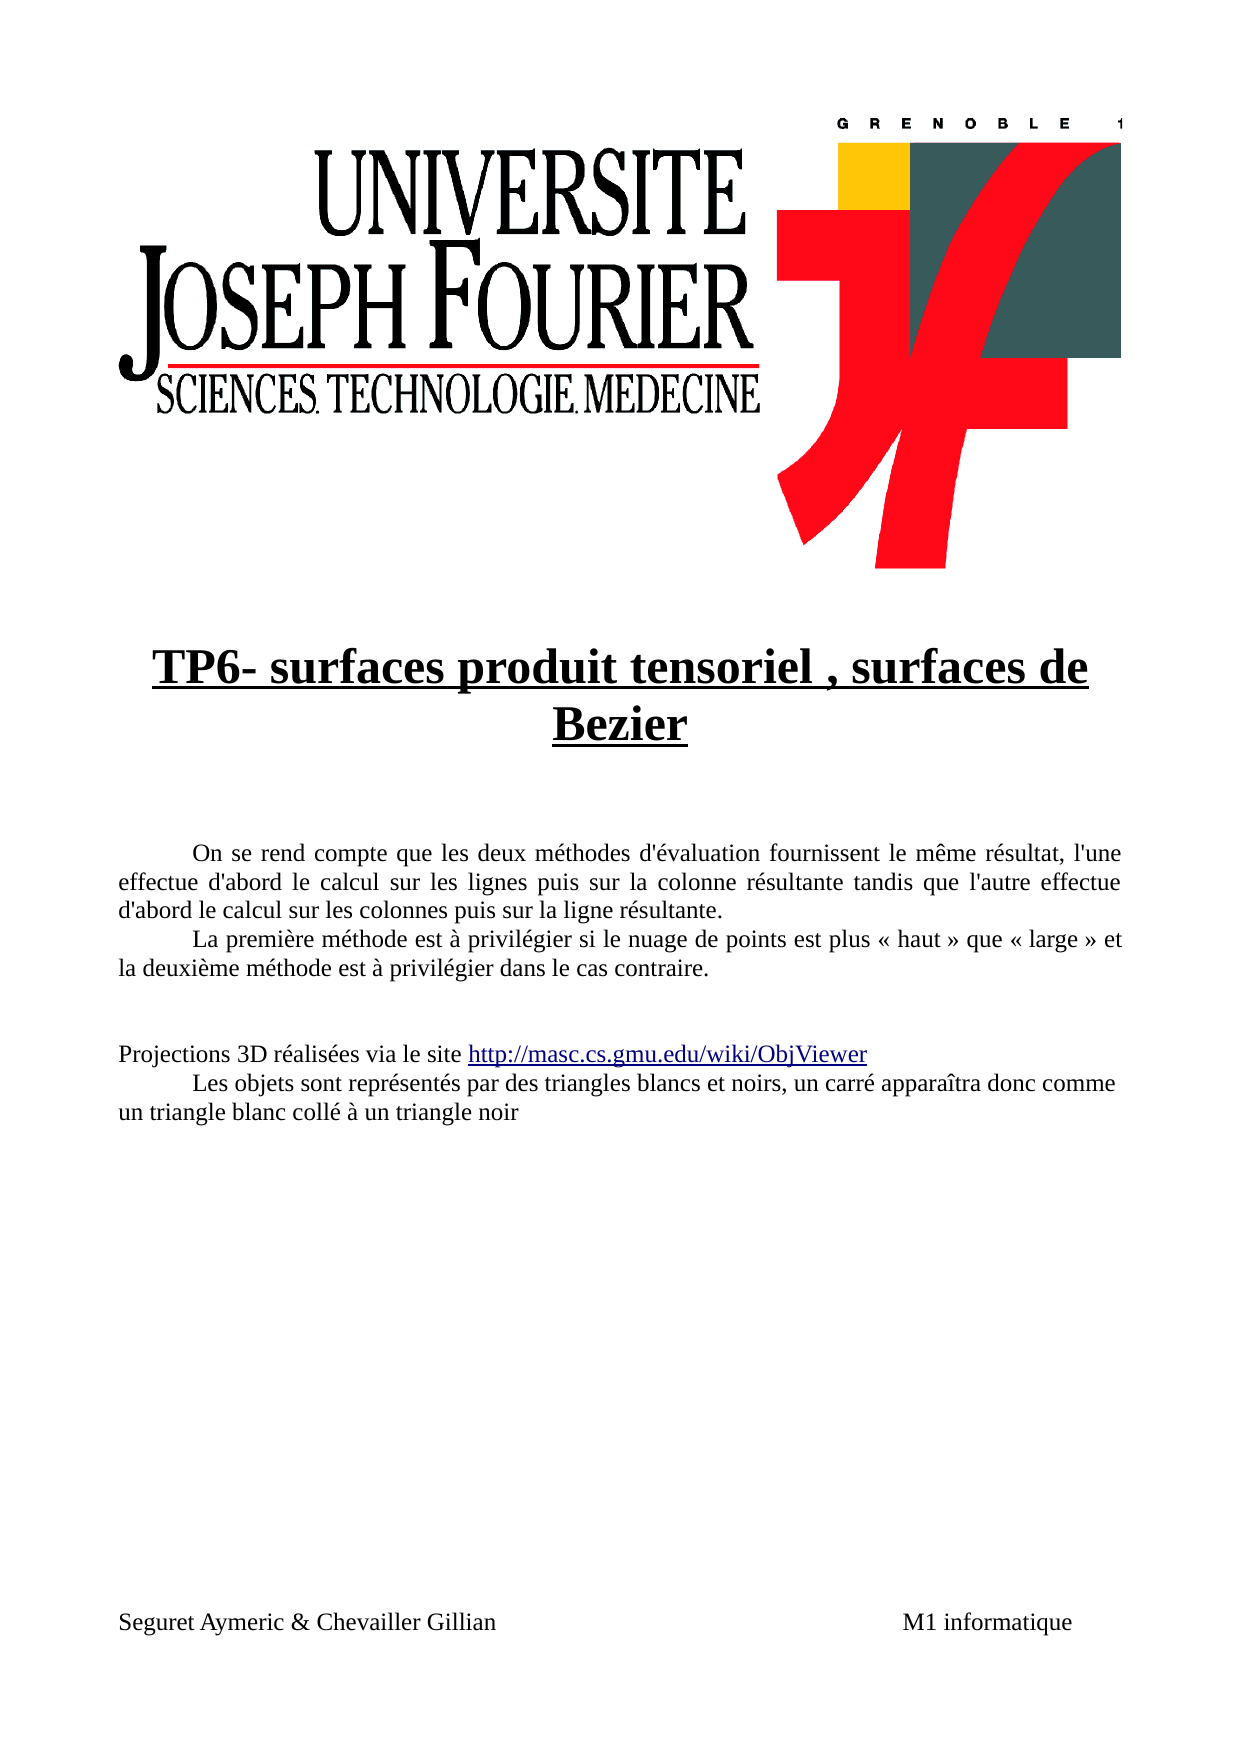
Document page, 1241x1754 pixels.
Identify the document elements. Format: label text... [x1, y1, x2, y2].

picture [118, 118, 1123, 580]
text Projections 3D réalisées via le site http://masc.cs.gmu.edu/wiki/ObjViewer [118, 1039, 1122, 1068]
text La première méthode est à privilégier si le nuage de points est plus « haut » que « large » et la deuxième méthode est à privilégier dans le cas contraire. [118, 924, 1122, 982]
text Les objets sont représentés par des triangles blancs et noirs, un carré apparaîtra donc comme un triangle blanc collé à un triangle noir [118, 1068, 1122, 1125]
text On se rend compte que les deux méthodes d'évaluation fournissent le même résultat, l'une effectue d'abord le calcul sur les lignes puis sur la colonne résultante tandis que l'autre effectue d'abord le calcul sur les colonnes puis sur la ligne résultante. [118, 838, 1122, 924]
text TP6- surfaces produit tensoriel , surfaces de Bezier [118, 637, 1122, 752]
